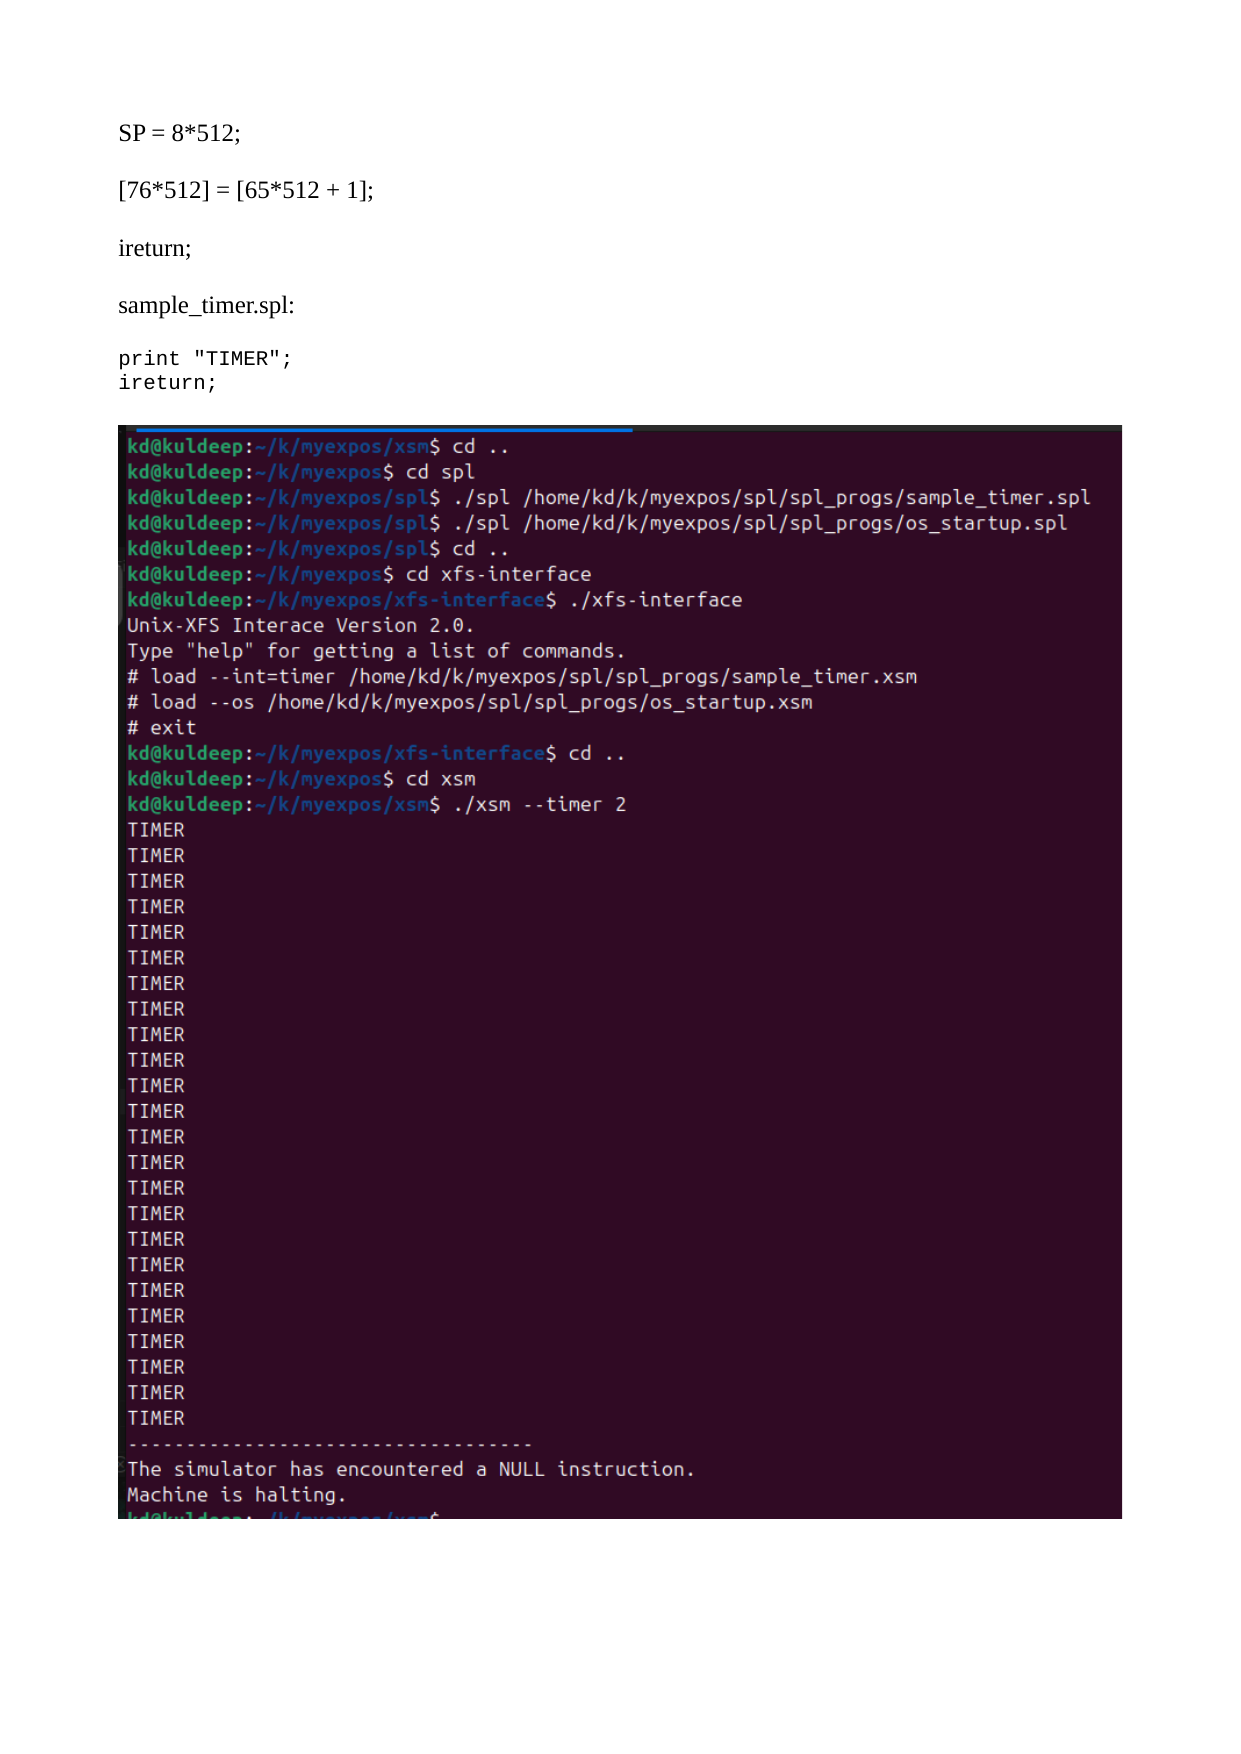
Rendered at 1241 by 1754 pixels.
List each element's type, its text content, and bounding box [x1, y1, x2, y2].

text SP = 8*512; [118, 118, 1122, 147]
text sample_timer.spl: [118, 291, 1122, 319]
picture [118, 425, 1123, 1519]
text ireturn; [118, 233, 1122, 262]
text print "TIMER"; [118, 348, 1122, 372]
text [76*512] = [65*512 + 1]; [118, 176, 1122, 204]
text ireturn; [118, 372, 1122, 395]
